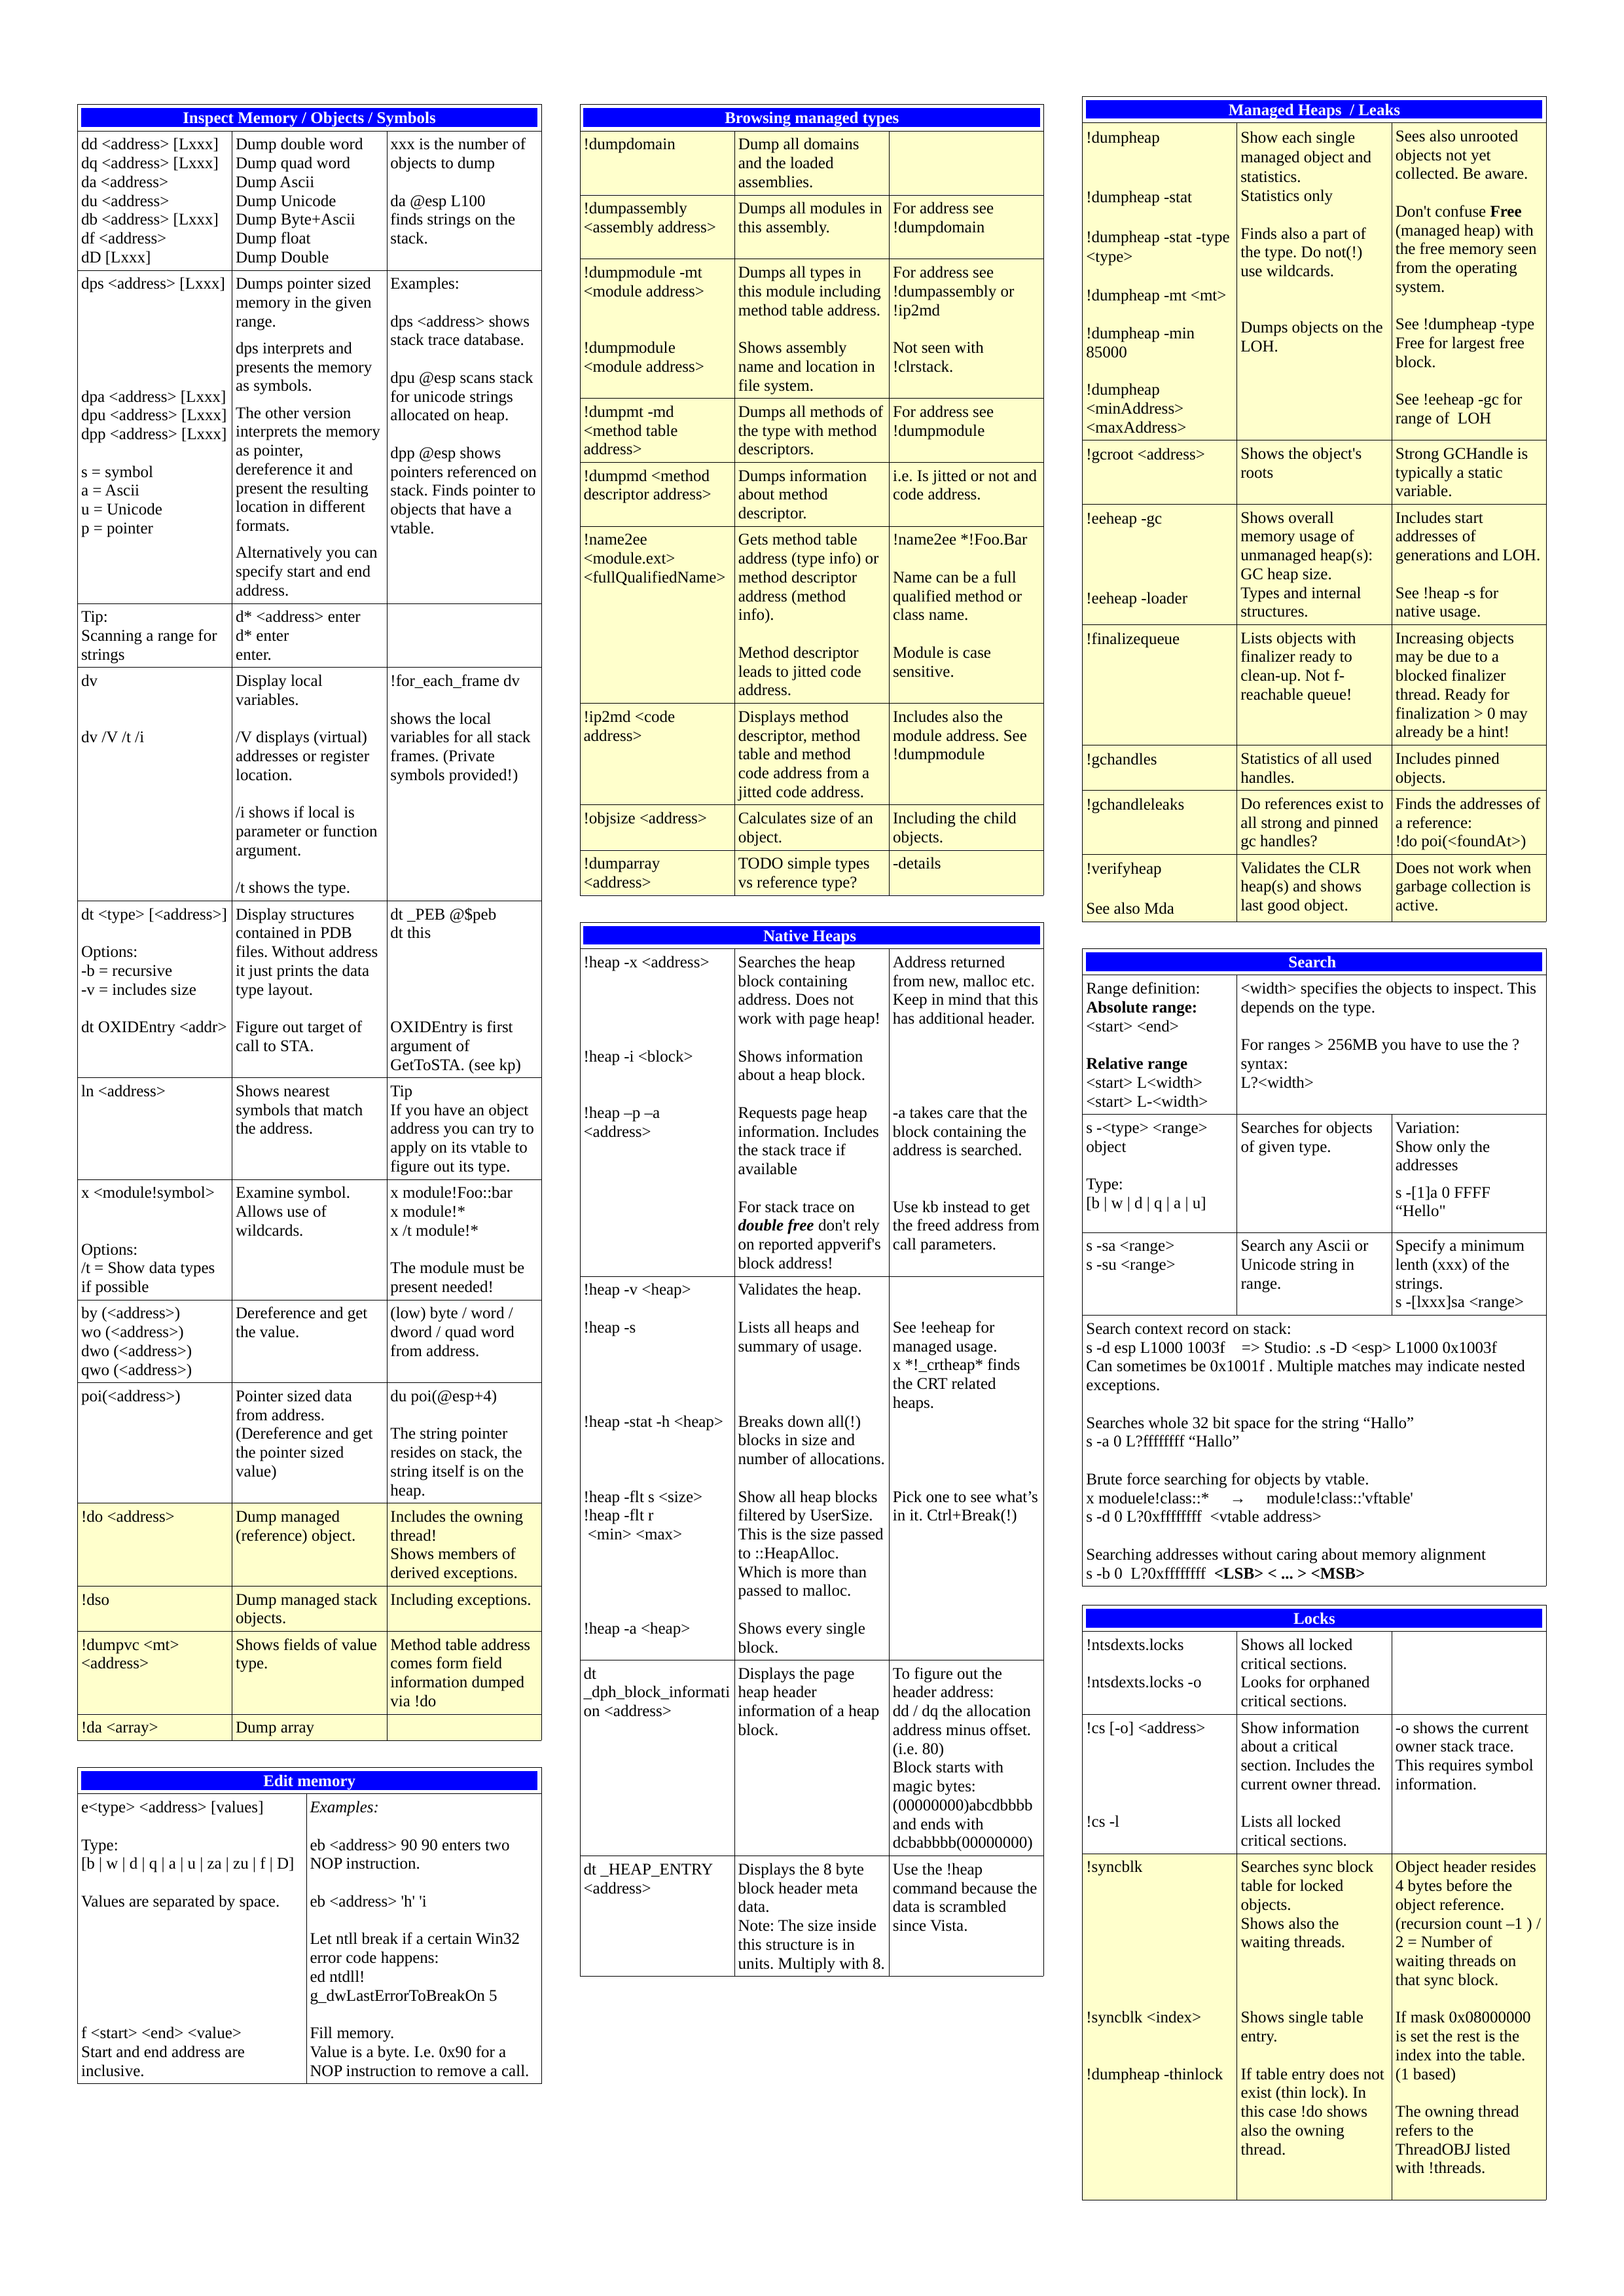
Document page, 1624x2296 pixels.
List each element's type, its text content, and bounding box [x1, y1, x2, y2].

table_cell Dump managed (reference) object. [232, 1503, 387, 1586]
table_cell Search context record on stack: s -d esp L1000 1003f => Studio: .s -D <esp> L1000 0x1003f Can sometimes be 0x1001f . Multiple matches may indicate nested exceptions. Searches whole 32 bit space for the string “Hallo” s -a 0 L?ffffffff “Hallo” Brute force searching for objects by vtable. x moduele!class::* → module!class::'vftable' s -d 0 L?0xffffffff <vtable address> Searching addresses without caring about memory alignment s -b 0 L?0xffffffff <LSB> < ... > <MSB> [1083, 1316, 1546, 1586]
table_cell Show information about a critical section. Includes the current owner thread. Lists all locked critical sections. [1237, 1715, 1392, 1854]
table_cell Range definition: Absolute range: <start> <end> Relative range <start> L<width> <start> L-<width> [1083, 975, 1236, 1114]
table_cell Lists objects with finalizer ready to clean-up. Not f-reachable queue! [1237, 625, 1392, 745]
table_header Inspect Memory / Objects / Symbols [78, 105, 541, 131]
table_cell ln <address> [78, 1078, 232, 1179]
table_header Search [1083, 949, 1546, 975]
table_cell Shows all locked critical sections. Looks for orphaned critical sections. [1237, 1632, 1392, 1714]
table_cell e<type> <address> [values] Type: [b | w | d | q | a | u | za | zu | f | D] Values are separated by space. f <start> <end> <value> Start and end address are inclusive. [78, 1794, 306, 2083]
table_cell !heap -v <heap> !heap -s !heap -stat -h <heap> !heap -flt s <size> !heap -flt r <min> <max> !heap -a <heap> [581, 1277, 734, 1660]
table_cell Includes start addresses of generations and LOH. See !heap -s for native usage. [1392, 505, 1546, 624]
table_cell dps <address> [Lxxx] dpa <address> [Lxxx] dpu <address> [Lxxx] dpp <address> [Lxxx] s = symbol a = Ascii u = Unicode p = pointer [78, 271, 232, 603]
table_cell du poi(@esp+4) The string pointer resides on stack, the string itself is on the heap. [388, 1383, 541, 1503]
table_header Browsing managed types [581, 105, 1043, 131]
table_cell Searches for objects of given type. [1237, 1115, 1392, 1232]
table_cell !ntsdexts.locks !ntsdexts.locks -o [1083, 1632, 1236, 1714]
table_cell !objsize <address> [581, 805, 734, 850]
table_cell [890, 132, 1043, 194]
table_cell Address returned from new, malloc etc. Keep in mind that this has additional header. -a takes care that the block containing the address is searched. Use kb instead to get the freed address from call parameters. [890, 949, 1043, 1276]
table_cell !dumpdomain [581, 132, 734, 194]
table_header Managed Heaps / Leaks [1083, 97, 1546, 122]
table_cell Object header resides 4 bytes before the object reference. (recursion count –1 ) / 2 = Number of waiting threads on that sync block. If mask 0x08000000 is set the rest is the index into the table. (1 based) The owning thread refers to the ThreadOBJ listed with !threads. [1392, 1854, 1546, 2200]
table_cell -details [890, 851, 1043, 895]
table_cell !dumpmodule -mt <module address> !dumpmodule <module address> [581, 259, 734, 398]
table_header Edit memory [78, 1768, 541, 1793]
table_cell Pointer sized data from address. (Dereference and get the pointer sized value) [232, 1383, 387, 1503]
table_cell Including exceptions. [388, 1587, 541, 1631]
table_cell Specify a minimum lenth (xxx) of the strings. s -[lxxx]sa <range> [1392, 1233, 1546, 1315]
table_cell Shows overall memory usage of unmanaged heap(s): GC heap size. Types and internal structures. [1237, 505, 1392, 624]
table_cell Sees also unrooted objects not yet collected. Be aware. Don't confuse Free (managed heap) with the free memory seen from the operating system. See !dumpheap -type Free for largest free block. See !eeheap -gc for range of LOH [1392, 123, 1546, 440]
table_cell For address see !dumpassembly or !ip2md Not seen with !clrstack. [890, 259, 1043, 398]
table_cell dd <address> [Lxxx] dq <address> [Lxxx] da <address> du <address> db <address> [Lxxx] df <address> dD [Lxxx] [78, 132, 232, 270]
table_cell Searches the heap block containing address. Does not work with page heap! Shows information about a heap block. Requests page heap information. Includes the stack trace if available For stack trace on double free don't rely on reported appverif's block address! [735, 949, 889, 1276]
table_cell Examples: eb <address> 90 90 enters two NOP instruction. eb <address> 'h' 'i Let ntll break if a certain Win32 error code happens: ed ntdll!g_dwLastErrorToBreakOn 5 Fill memory. Value is a byte. I.e. 0x90 for a NOP instruction to remove a call. [307, 1794, 541, 2083]
table_cell Dumps information about method descriptor. [735, 463, 889, 526]
table_cell by (<address>) wo (<address>) dwo (<address>) qwo (<address>) [78, 1300, 232, 1382]
table_cell TODO simple types vs reference type? [735, 851, 889, 895]
table_cell xxx is the number of objects to dump da @esp L100 finds strings on the stack. [388, 132, 541, 270]
table_cell Examine symbol. Allows use of wildcards. [232, 1180, 387, 1300]
table_cell -o shows the current owner stack trace. This requires symbol information. [1392, 1715, 1546, 1854]
table_cell Finds the addresses of a reference: !do poi(<foundAt>) [1392, 791, 1546, 854]
table_cell Examples: dps <address> shows stack trace database. dpu @esp scans stack for unicode strings allocated on heap. dpp @esp shows pointers referenced on stack. Finds pointer to objects that have a vtable. [388, 271, 541, 603]
table_header Native Heaps [581, 923, 1043, 948]
table_cell Calculates size of an object. [735, 805, 889, 850]
table_cell s -sa <range> s -su <range> [1083, 1233, 1236, 1315]
table_cell !verifyheap See also Mda [1083, 855, 1236, 922]
table_cell Includes the owning thread! Shows members of derived exceptions. [388, 1503, 541, 1586]
table_cell !dumpmd <method descriptor address> [581, 463, 734, 526]
table_cell Shows the object's roots [1237, 440, 1392, 504]
table_cell Dumps pointer sized memory in the given range. dps interprets and presents the memory as symbols. The other version interprets the memory as pointer, dereference it and present the resulting location in different formats. Alternatively you can specify start and end address. [232, 271, 387, 603]
table_cell !gchandles [1083, 745, 1236, 790]
table_cell !dumpvc <mt> <address> [78, 1632, 232, 1713]
table_cell For address see !dumpdomain [890, 196, 1043, 259]
table_cell !finalizequeue [1083, 625, 1236, 745]
table_cell Dumps all methods of the type with method descriptors. [735, 399, 889, 462]
table_cell !syncblk !syncblk <index> !dumpheap -thinlock [1083, 1854, 1236, 2200]
table_cell [1392, 1632, 1546, 1714]
table_cell dt <type> [<address>] Options: -b = recursive -v = includes size dt OXIDEntry <addr> [78, 901, 232, 1077]
table_cell Variation: Show only the addresses s -[1]a 0 FFFF “Hello" [1392, 1115, 1546, 1232]
table_cell !gchandleleaks [1083, 791, 1236, 854]
table_cell Including the child objects. [890, 805, 1043, 850]
table_cell dt _HEAP_ENTRY <address> [581, 1856, 734, 1976]
table_cell Shows fields of value type. [232, 1632, 387, 1713]
table_cell !dso [78, 1587, 232, 1631]
table_cell Search any Ascii or Unicode string in range. [1237, 1233, 1392, 1315]
table_cell Gets method table address (type info) or method descriptor address (method info). Method descriptor leads to jitted code address. [735, 527, 889, 703]
table_cell !cs [-o] <address> !cs -l [1083, 1715, 1236, 1854]
table_cell Method table address comes form field information dumped via !do [388, 1632, 541, 1713]
table_cell Show each single managed object and statistics. Statistics only Finds also a part of the type. Do not(!) use wildcards. Dumps objects on the LOH. [1237, 123, 1392, 440]
table_cell <width> specifies the objects to inspect. This depends on the type. For ranges > 256MB you have to use the ? syntax: L?<width> [1237, 975, 1546, 1114]
table_cell Dump all domains and the loaded assemblies. [735, 132, 889, 194]
table_cell dt _dph_block_information <address> [581, 1660, 734, 1856]
table_cell !dumpheap !dumpheap -stat !dumpheap -stat -type <type> !dumpheap -mt <mt> !dumpheap -min 85000 !dumpheap <minAddress> <maxAddress> [1083, 123, 1236, 440]
table_cell Includes pinned objects. [1392, 745, 1546, 790]
table_cell !dumpmt -md <method table address> [581, 399, 734, 462]
table_cell Increasing objects may be due to a blocked finalizer thread. Ready for finalization > 0 may already be a hint! [1392, 625, 1546, 745]
table_cell !dumpassembly <assembly address> [581, 196, 734, 259]
table_cell (low) byte / word / dword / quad word from address. [388, 1300, 541, 1382]
table_cell !eeheap -gc !eeheap -loader [1083, 505, 1236, 624]
table_cell x module!Foo::bar x module!* x /t module!* The module must be present needed! [388, 1180, 541, 1300]
table_cell Do references exist to all strong and pinned gc handles? [1237, 791, 1392, 854]
table_header Locks [1083, 1605, 1546, 1631]
table_cell !ip2md <code address> [581, 704, 734, 804]
table_cell s -<type> <range> object Type: [b | w | d | q | a | u] [1083, 1115, 1236, 1232]
table_cell Statistics of all used handles. [1237, 745, 1392, 790]
table_cell x <module!symbol> Options: /t = Show data types if possible [78, 1180, 232, 1300]
table_cell Does not work when garbage collection is active. [1392, 855, 1546, 922]
table_cell Tip: Scanning a range for strings [78, 604, 232, 667]
table_cell !do <address> [78, 1503, 232, 1586]
table_cell !heap -x <address> !heap -i <block> !heap –p –a <address> [581, 949, 734, 1276]
table_cell [388, 604, 541, 667]
table_cell !name2ee *!Foo.Bar Name can be a full qualified method or class name. Module is case sensitive. [890, 527, 1043, 703]
table_cell poi(<address>) [78, 1383, 232, 1503]
table_cell !name2ee <module.ext> <fullQualifiedName> [581, 527, 734, 703]
table_cell dt _PEB @$peb dt this OXIDEntry is first argument of GetToSTA. (see kp) [388, 901, 541, 1077]
table_cell Tip If you have an object address you can try to apply on its vtable to figure out its type. [388, 1078, 541, 1179]
table_cell i.e. Is jitted or not and code address. [890, 463, 1043, 526]
table_cell Use the !heap command because the data is scrambled since Vista. [890, 1856, 1043, 1976]
table_cell For address see !dumpmodule [890, 399, 1043, 462]
table_cell Searches sync block table for locked objects. Shows also the waiting threads. Shows single table entry. If table entry does not exist (thin lock). In this case !do shows also the owning thread. [1237, 1854, 1392, 2200]
table_cell !da <array> [78, 1715, 232, 1740]
table_cell See !eeheap for managed usage. x *!_crtheap* finds the CRT related heaps. Pick one to see what’s in it. Ctrl+Break(!) [890, 1277, 1043, 1660]
table_cell To figure out the header address: dd / dq the allocation address minus offset. (i.e. 80) Block starts with magic bytes: (00000000)abcdbbbb and ends with dcbabbbb(00000000) [890, 1660, 1043, 1856]
table_cell !for_each_frame dv shows the local variables for all stack frames. (Private symbols provided!) [388, 668, 541, 901]
table_cell Includes also the module address. See !dumpmodule [890, 704, 1043, 804]
table_cell dv dv /V /t /i [78, 668, 232, 901]
table_cell Dereference and get the value. [232, 1300, 387, 1382]
table_cell Dump array [232, 1715, 387, 1740]
table_cell !gcroot <address> [1083, 440, 1236, 504]
table_cell Displays the page heap header information of a heap block. [735, 1660, 889, 1856]
table_cell Validates the CLR heap(s) and shows last good object. [1237, 855, 1392, 922]
table_cell Displays the 8 byte block header meta data. Note: The size inside this structure is in units. Multiply with 8. [735, 1856, 889, 1976]
table_cell d* <address> enter d* enter enter. [232, 604, 387, 667]
table_cell Strong GCHandle is typically a static variable. [1392, 440, 1546, 504]
table_cell Dumps all modules in this assembly. [735, 196, 889, 259]
table_cell [388, 1715, 541, 1740]
table_cell Display structures contained in PDB files. Without address it just prints the data type layout. Figure out target of call to STA. [232, 901, 387, 1077]
table_cell Dump managed stack objects. [232, 1587, 387, 1631]
table_cell Displays method descriptor, method table and method code address from a jitted code address. [735, 704, 889, 804]
table_cell Dumps all types in this module including method table address. Shows assembly name and location in file system. [735, 259, 889, 398]
table_cell Dump double word Dump quad word Dump Ascii Dump Unicode Dump Byte+Ascii Dump float Dump Double [232, 132, 387, 270]
table_cell Shows nearest symbols that match the address. [232, 1078, 387, 1179]
table_cell Validates the heap. Lists all heaps and summary of usage. Breaks down all(!) blocks in size and number of allocations. Show all heap blocks filtered by UserSize. This is the size passed to ::HeapAlloc. Which is more than passed to malloc. Shows every single block. [735, 1277, 889, 1660]
table_cell Display local variables. /V displays (virtual) addresses or register location. /i shows if local is parameter or function argument. /t shows the type. [232, 668, 387, 901]
table_cell !dumparray <address> [581, 851, 734, 895]
